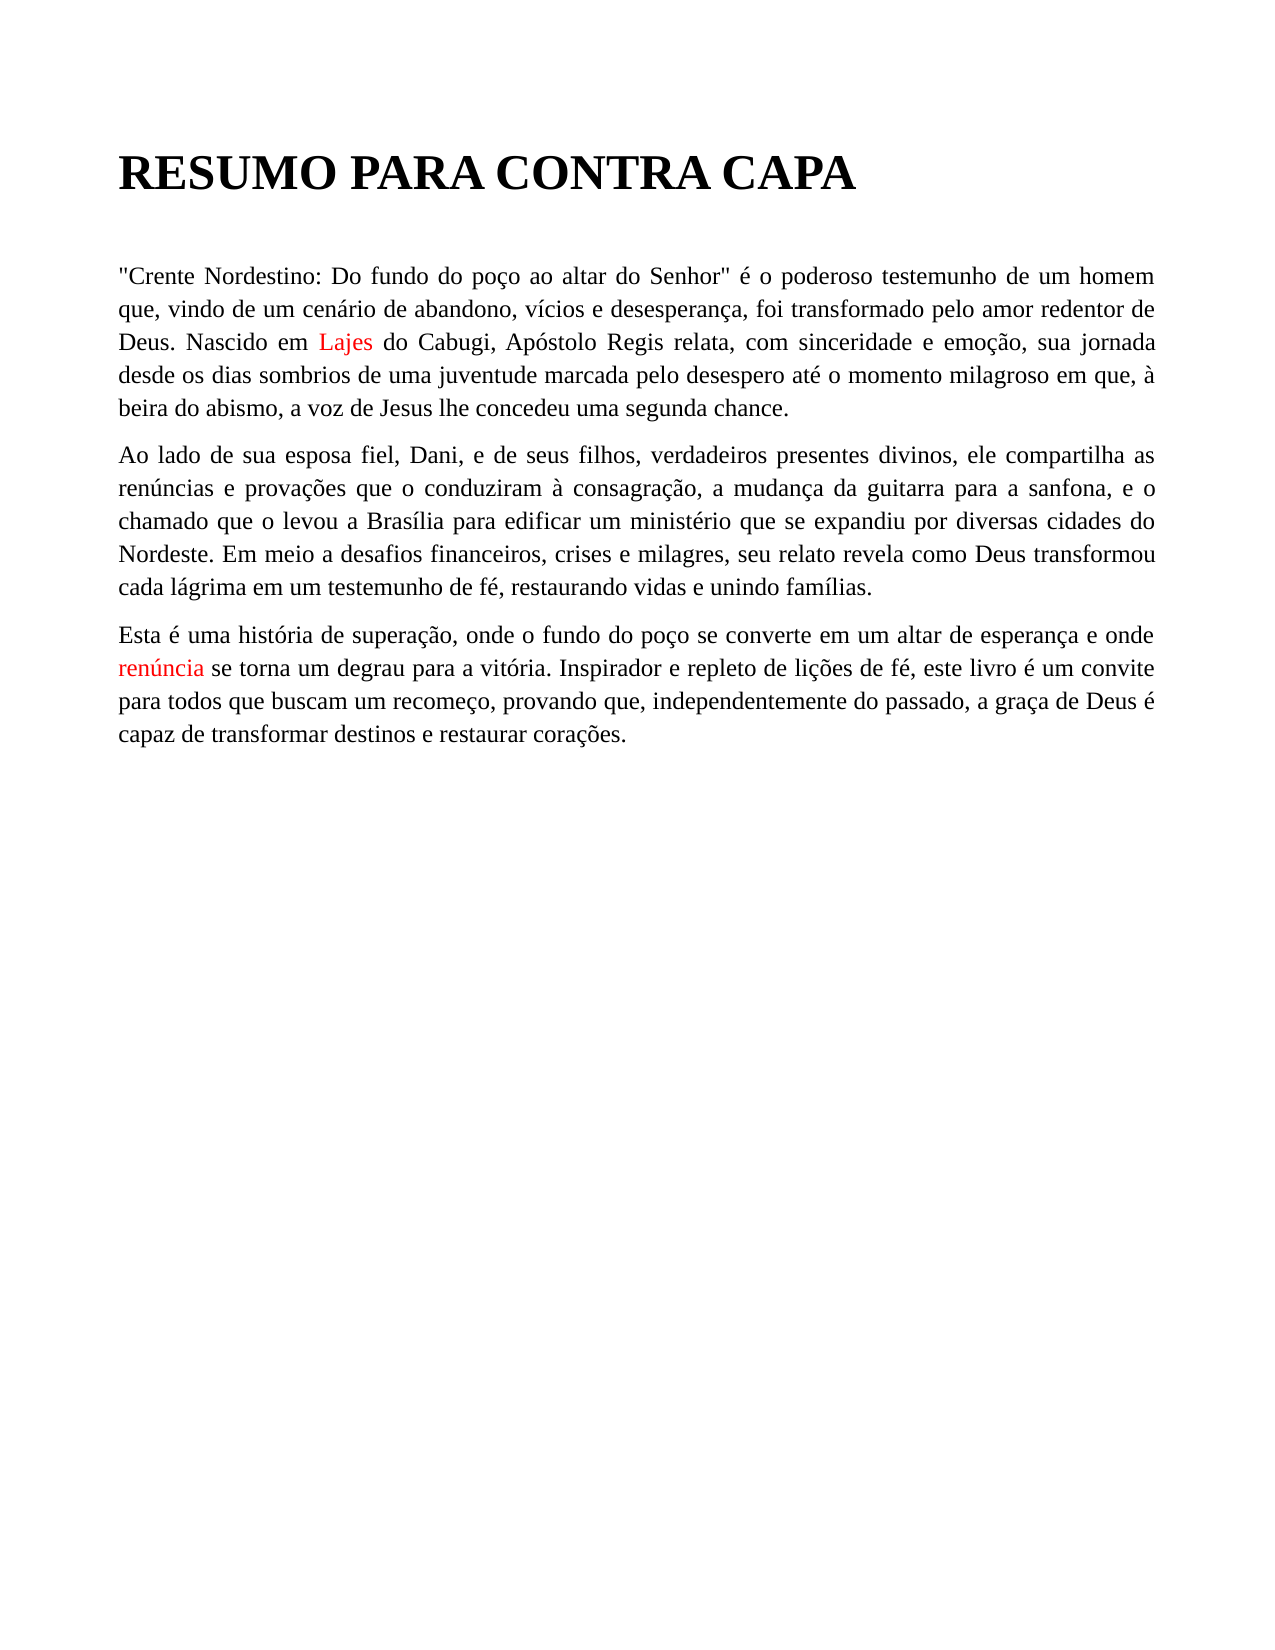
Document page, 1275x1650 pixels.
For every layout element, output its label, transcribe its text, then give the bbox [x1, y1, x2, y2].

subtitle RESUMO PARA CONTRA CAPA [118, 143, 1157, 201]
text "Crente Nordestino: Do fundo do poço ao altar do Senhor" é o poderoso testemunho de um homem que, vindo de um cenário de abandono, vícios e desesperança, foi transformado pelo amor redentor de Deus. Nascido em Lajes do Cabugi, Apóstolo Regis relata, com sinceridade e emoção, sua jornada desde os dias sombrios de uma juventude marcada pelo desespero até o momento milagroso em que, à beira do abismo, a voz de Jesus lhe concedeu uma segunda chance. [118, 261, 1157, 422]
text Ao lado de sua esposa fiel, Dani, e de seus filhos, verdadeiros presentes divinos, ele compartilha as renúncias e provações que o conduziram à consagração, a mudança da guitarra para a sanfona, e o chamado que o levou a Brasília para edificar um ministério que se expandiu por diversas cidades do Nordeste. Em meio a desafios financeiros, crises e milagres, seu relato revela como Deus transformou cada lágrima em um testemunho de fé, restaurando vidas e unindo famílias. [118, 440, 1157, 601]
text Esta é uma história de superação, onde o fundo do poço se converte em um altar de esperança e onde renúncia se torna um degrau para a vitória. Inspirador e repleto de lições de fé, este livro é um convite para todos que buscam um recomeço, provando que, independentemente do passado, a graça de Deus é capaz de transformar destinos e restaurar corações. [118, 620, 1157, 748]
